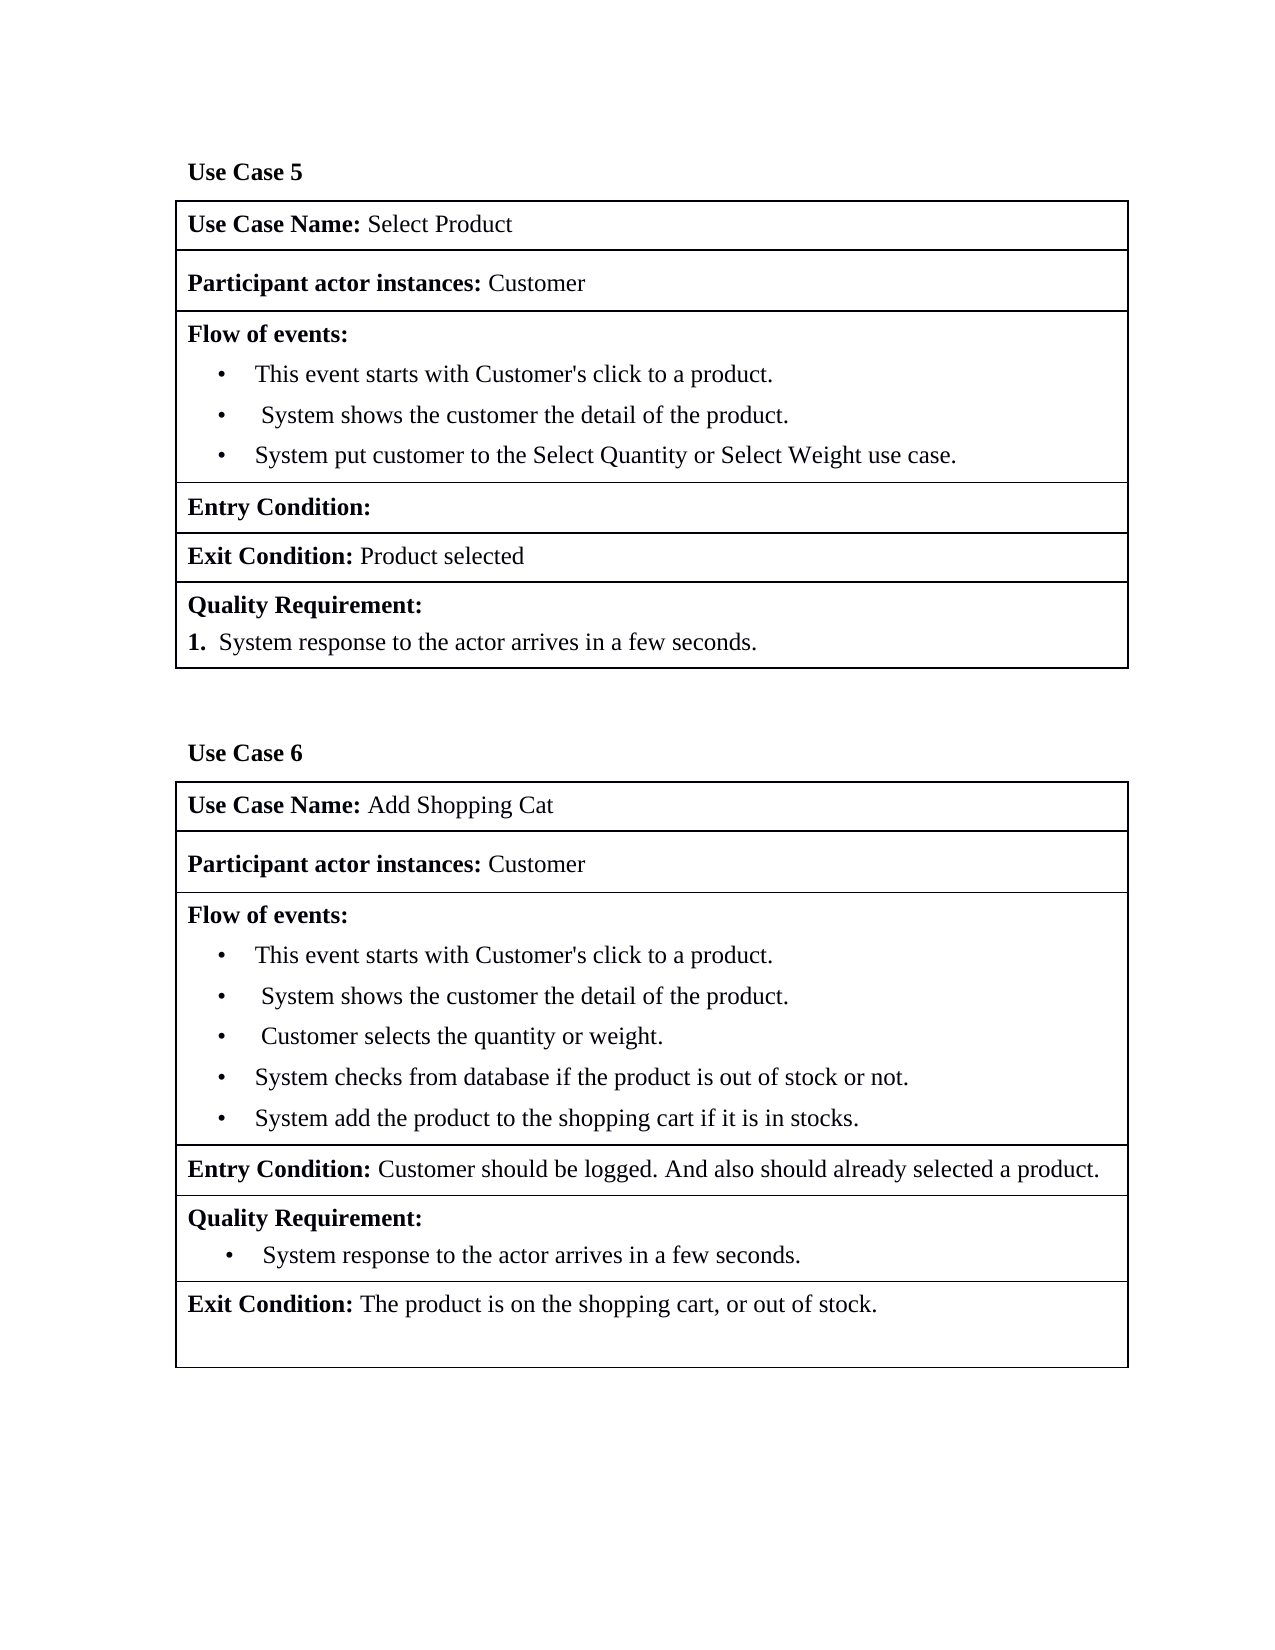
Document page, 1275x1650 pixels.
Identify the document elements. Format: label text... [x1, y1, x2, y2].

table_cell Flow of events: This event starts with Customer's click to a product. System shows the customer the detail of the product. System put customer to the Select Quantity or Select Weight use case. [177, 312, 1127, 482]
text Use Case 5 [187, 150, 1087, 187]
table_header Use Case Name: Select Product [177, 202, 1127, 249]
table_cell Exit Condition: The product is on the shopping cart, or out of stock. [177, 1282, 1127, 1366]
table_cell Entry Condition: Customer should be logged. And also should already selected a product. [177, 1146, 1127, 1194]
table_cell Quality Requirement: System response to the actor arrives in a few seconds. [177, 1196, 1127, 1281]
table_cell Quality Requirement: 1. System response to the actor arrives in a few seconds. [177, 583, 1127, 667]
table_cell Participant actor instances: Customer [177, 251, 1127, 310]
table_cell Entry Condition: [177, 483, 1127, 532]
text Use Case 6 [187, 731, 1087, 768]
table_cell Exit Condition: Product selected [177, 534, 1127, 581]
table_header Use Case Name: Add Shopping Cat [177, 783, 1127, 830]
table_cell Flow of events: This event starts with Customer's click to a product. System shows the customer the detail of the product. Customer selects the quantity or weight. System checks from database if the product is out of stock or not. System add the product to the shopping cart if it is in stocks. [177, 893, 1127, 1144]
table_cell Participant actor instances: Customer [177, 832, 1127, 891]
